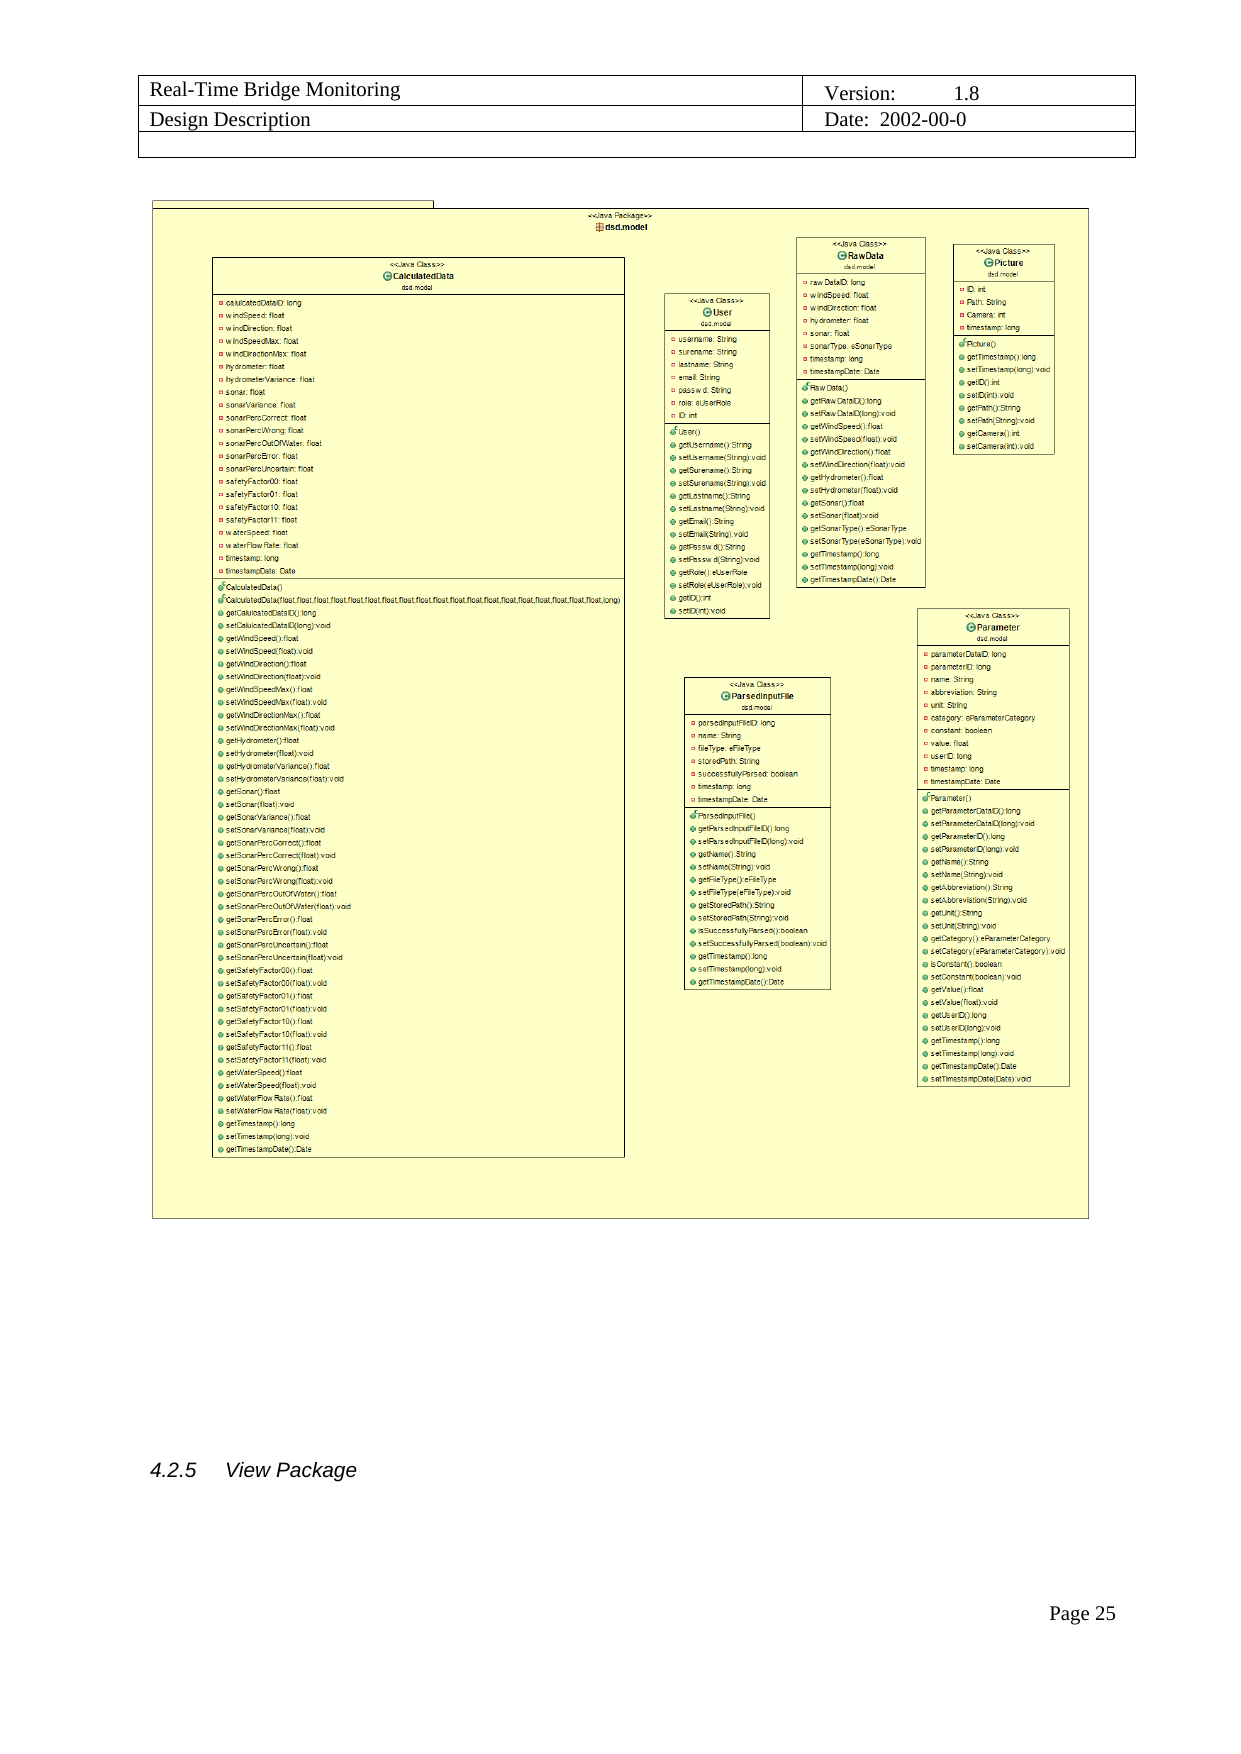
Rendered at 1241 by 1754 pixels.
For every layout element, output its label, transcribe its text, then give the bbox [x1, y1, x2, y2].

subtitle View Package [150, 1457, 1090, 1482]
picture [150, 198, 1091, 1221]
